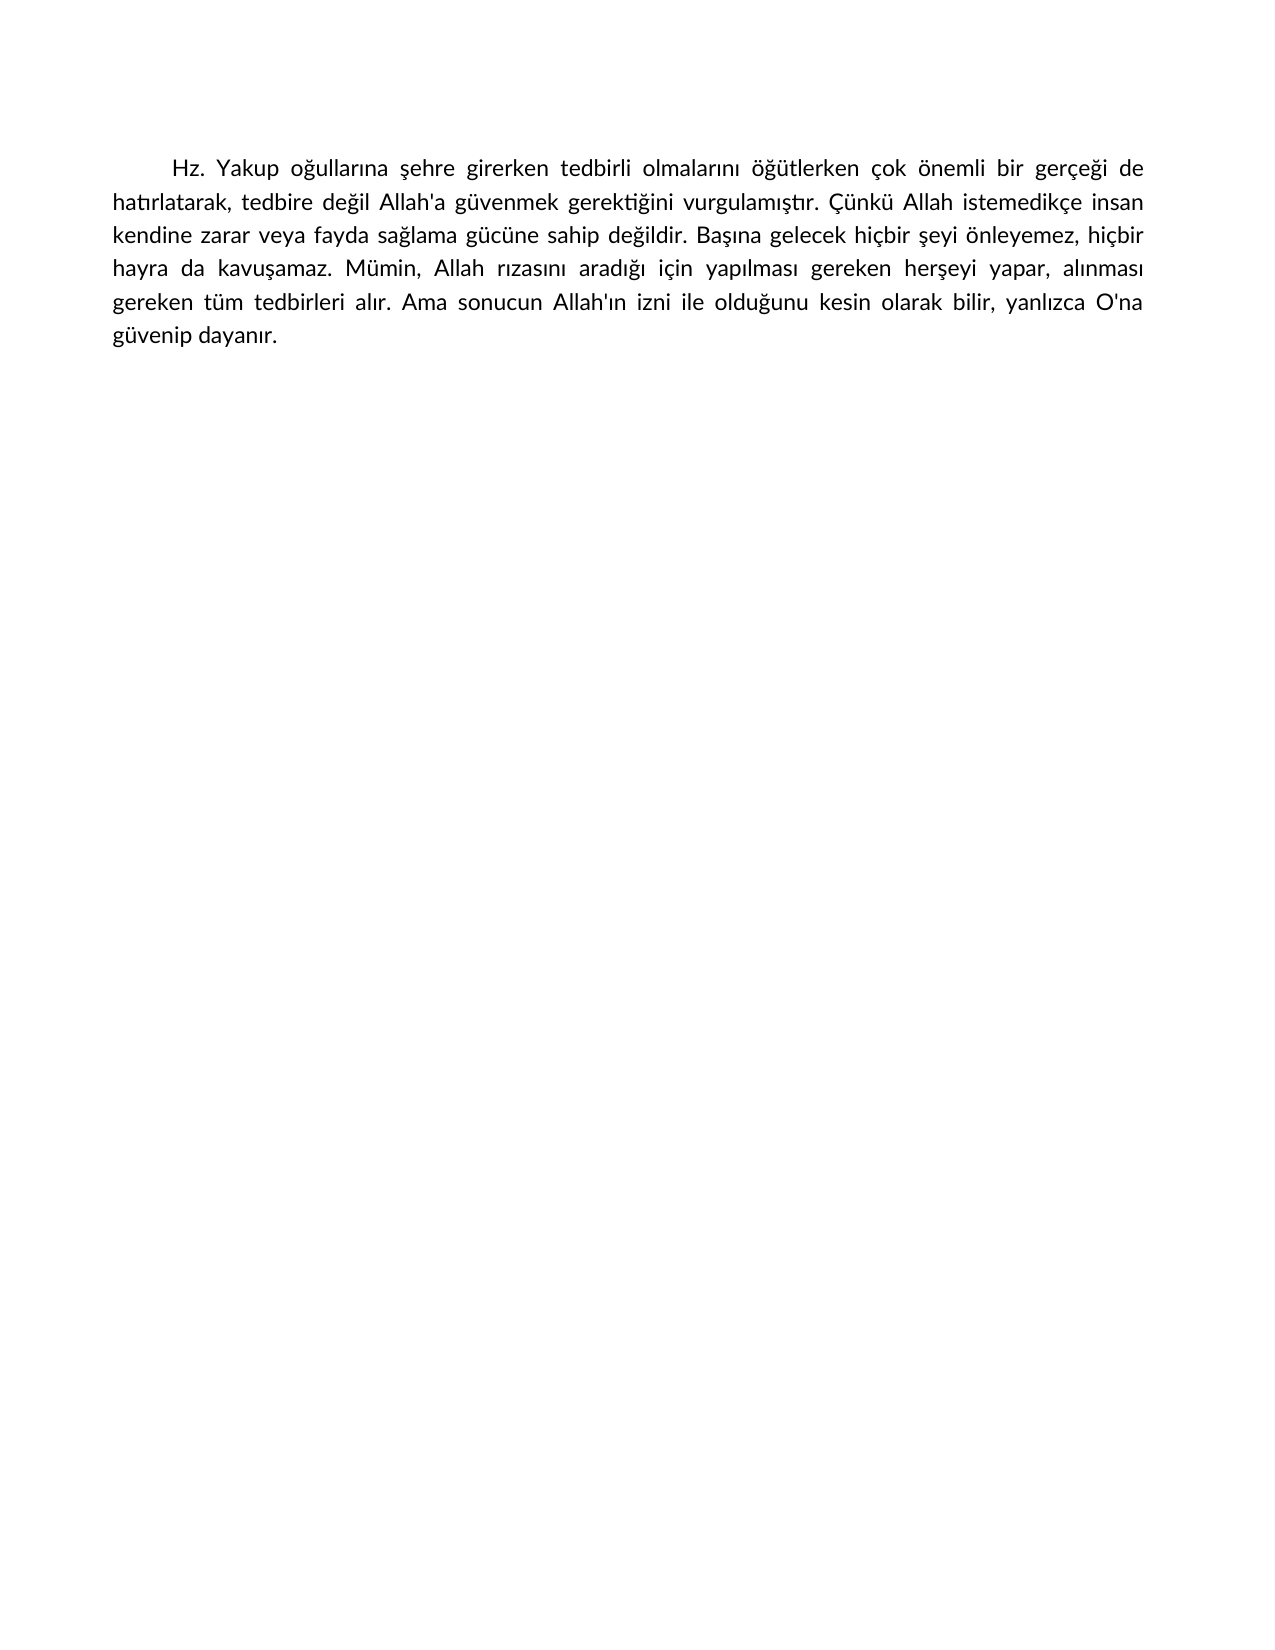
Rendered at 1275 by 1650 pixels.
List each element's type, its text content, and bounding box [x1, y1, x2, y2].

text Hz. Yakup oğullarına şehre girerken tedbirli olmalarını öğütlerken çok önemli bir gerçeği de hatırlatarak, tedbire değil Allah'a güvenmek gerektiğini vurgulamıştır. Çünkü Allah istemedikçe insan kendine zarar veya fayda sağlama gücüne sahip değildir. Başına gelecek hiçbir şeyi önleyemez, hiçbir hayra da kavuşamaz. Mümin, Allah rızasını aradığı için yapılması gereken herşeyi yapar, alınması gereken tüm tedbirleri alır. Ama sonucun Allah'ın izni ile olduğunu kesin olarak bilir, yanlızca O'na güvenip dayanır. [112, 150, 1145, 350]
